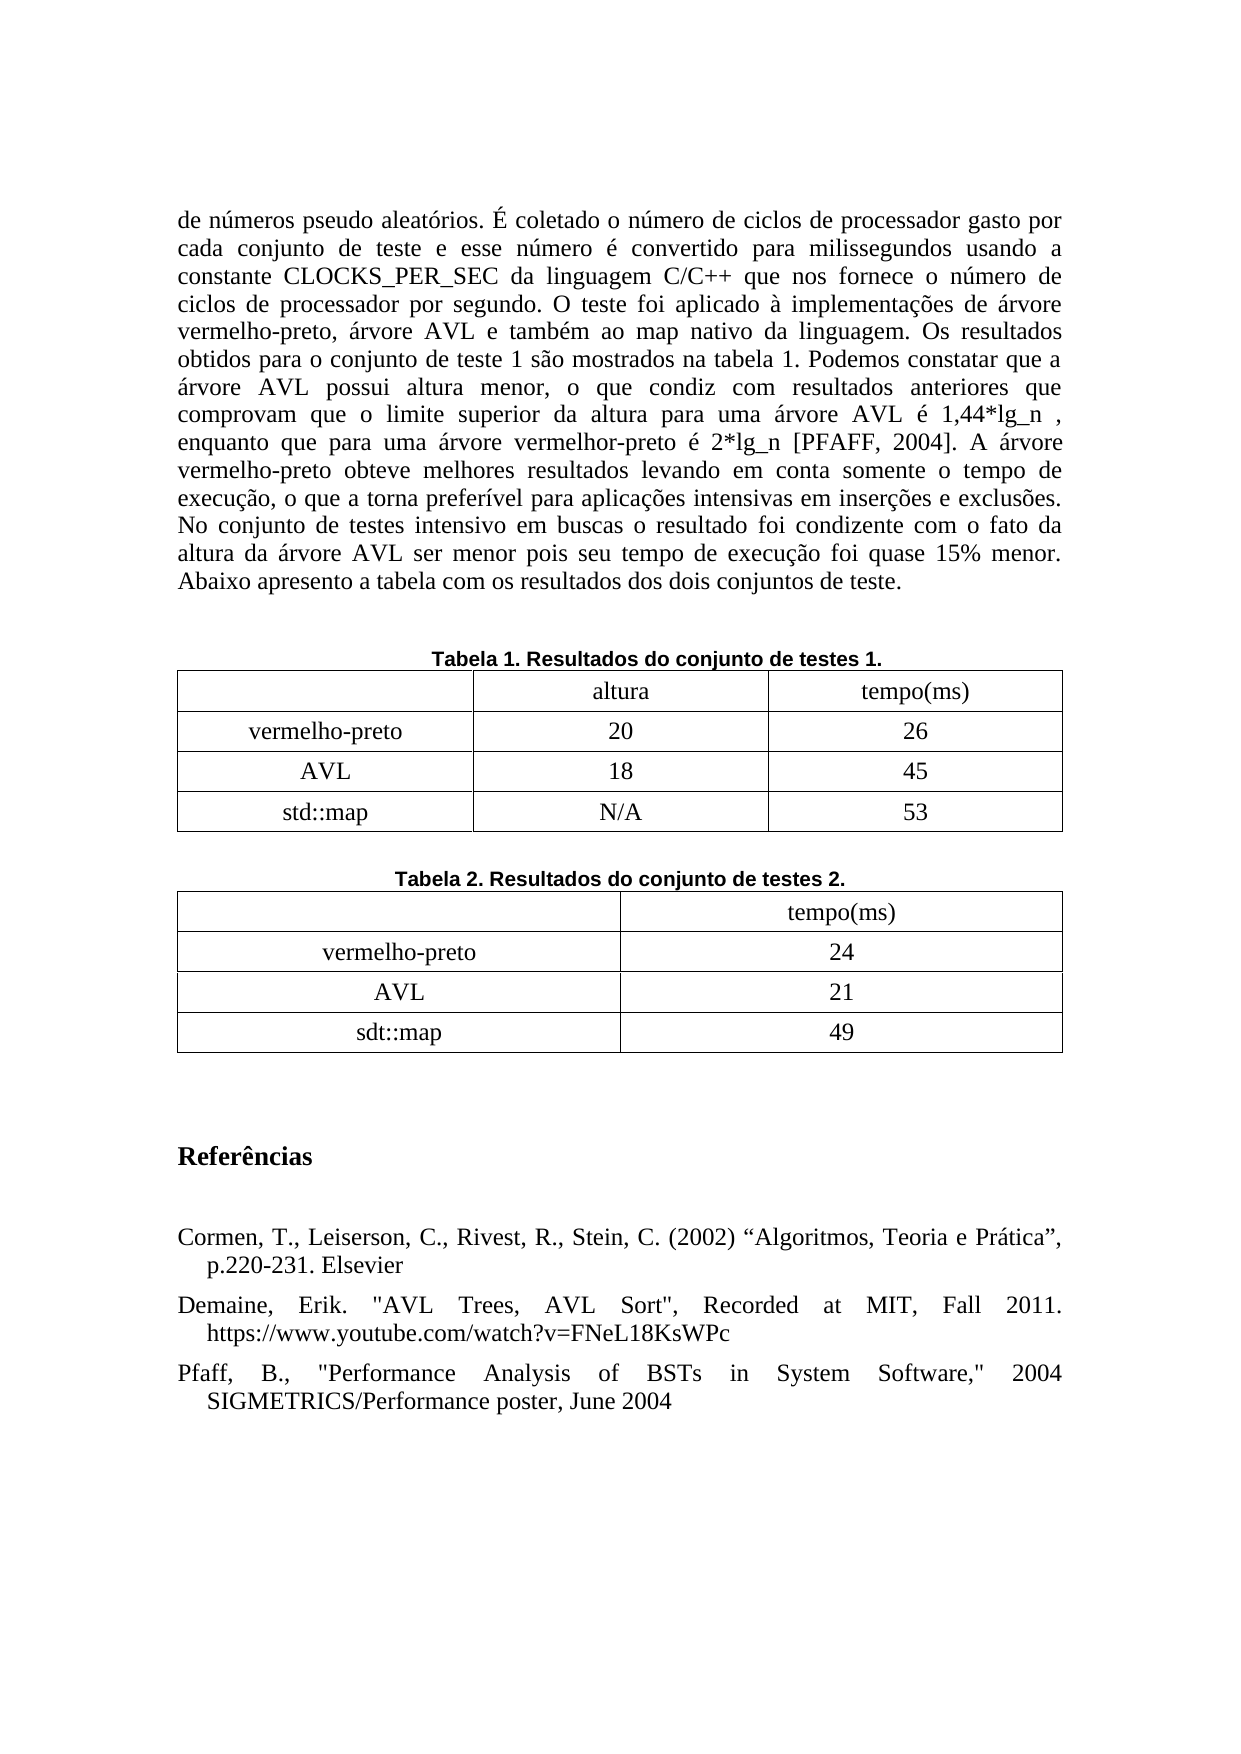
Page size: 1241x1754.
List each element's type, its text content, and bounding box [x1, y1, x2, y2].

table_cell AVL [178, 752, 472, 791]
table_header [178, 892, 620, 931]
table_cell 20 [474, 712, 768, 751]
table_cell AVL [178, 973, 620, 1012]
text Tabela 1. Resultados do conjunto de testes 1. [177, 647, 1063, 670]
table_cell 18 [474, 752, 768, 791]
text Cormen, T., Leiserson, C., Rivest, R., Stein, C. (2002) “Algoritmos, Teoria e Prática”, p.220-231. Elsevier [177, 1223, 1063, 1279]
table_cell sdt::map [178, 1013, 620, 1052]
table_cell 26 [769, 712, 1062, 751]
text Demaine, Erik. "AVL Trees, AVL Sort", Recorded at MIT, Fall 2011. https://www.youtube.com/watch?v=FNeL18KsWPc [177, 1291, 1063, 1347]
table_cell vermelho-preto [178, 932, 620, 971]
table_header altura [474, 671, 768, 711]
text Referências [177, 1141, 1063, 1171]
table_cell std::map [178, 792, 472, 831]
text Tabela 2. Resultados do conjunto de testes 2. [177, 868, 1063, 891]
table_cell 24 [621, 932, 1062, 971]
table_cell 53 [769, 792, 1062, 831]
table_cell 45 [769, 752, 1062, 791]
table_header [178, 671, 472, 711]
text de números pseudo aleatórios. É coletado o número de ciclos de processador gasto por cada conjunto de teste e esse número é convertido para milissegundos usando a constante CLOCKS_PER_SEC da linguagem C/C++ que nos fornece o número de ciclos de processador por segundo. O teste foi aplicado à implementações de árvore vermelho-preto, árvore AVL e também ao map nativo da linguagem. Os resultados obtidos para o conjunto de teste 1 são mostrados na tabela 1. Podemos constatar que a árvore AVL possui altura menor, o que condiz com resultados anteriores que comprovam que o limite superior da altura para uma árvore AVL é 1,44*lg_n , enquanto que para uma árvore vermelhor-preto é 2*lg_n [PFAFF, 2004]. A árvore vermelho-preto obteve melhores resultados levando em conta somente o tempo de execução, o que a torna preferível para aplicações intensivas em inserções e exclusões. No conjunto de testes intensivo em buscas o resultado foi condizente com o fato da altura da árvore AVL ser menor pois seu tempo de execução foi quase 15% menor. Abaixo apresento a tabela com os resultados dos dois conjuntos de teste. [177, 207, 1063, 594]
table_cell vermelho-preto [178, 712, 472, 751]
table_cell 49 [621, 1013, 1062, 1052]
table_cell 21 [621, 973, 1062, 1012]
table_cell N/A [474, 792, 768, 831]
table_header tempo(ms) [769, 671, 1062, 711]
table_header tempo(ms) [621, 892, 1062, 931]
text Pfaff, B., "Performance Analysis of BSTs in System Software," 2004 SIGMETRICS/Performance poster, June 2004 [177, 1359, 1063, 1414]
